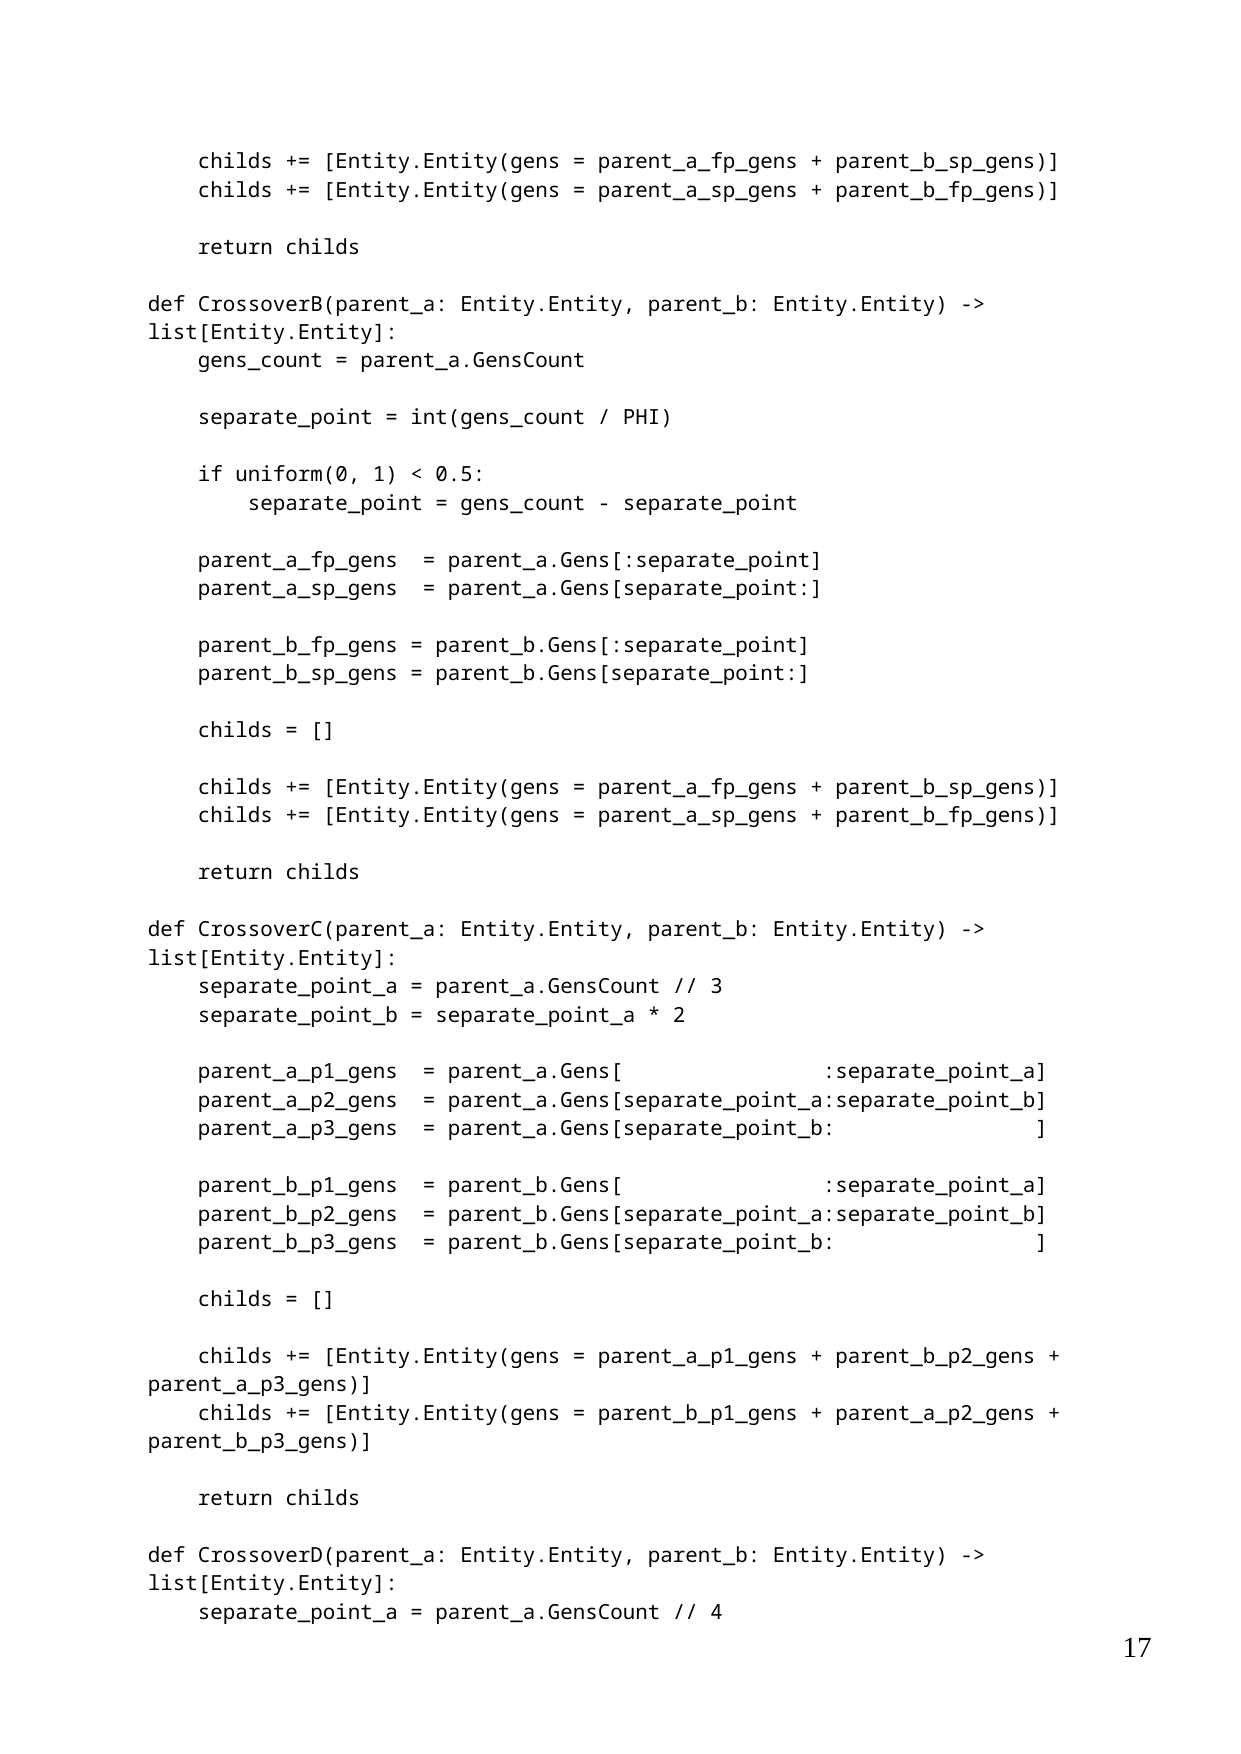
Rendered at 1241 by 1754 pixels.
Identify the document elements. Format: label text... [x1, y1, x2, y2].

text separate_point_a = parent_a.GensCount // 3 [148, 971, 1152, 1000]
text separate_point = gens_count - separate_point [148, 488, 1152, 516]
text parent_a_sp_gens = parent_a.Gens[separate_point:] [148, 573, 1152, 602]
text parent_a_p3_gens = parent_a.Gens[separate_point_b: ] [148, 1113, 1152, 1142]
text gens_count = parent_a.GensCount [148, 346, 1152, 374]
text if uniform(0, 1) < 0.5: [148, 459, 1152, 488]
text separate_point = int(gens_count / PHI) [148, 402, 1152, 431]
text childs = [] [148, 715, 1152, 744]
text return childs [148, 857, 1152, 886]
text def CrossoverD(parent_a: Entity.Entity, parent_b: Entity.Entity) -> list[Entity.Entity]: [148, 1540, 1152, 1597]
text parent_b_p3_gens = parent_b.Gens[separate_point_b: ] [148, 1227, 1152, 1256]
text parent_b_p2_gens = parent_b.Gens[separate_point_a:separate_point_b] [148, 1199, 1152, 1227]
text def CrossoverB(parent_a: Entity.Entity, parent_b: Entity.Entity) -> list[Entity.Entity]: [148, 289, 1152, 346]
text childs += [Entity.Entity(gens = parent_a_p1_gens + parent_b_p2_gens + parent_a_p3_gens)] [148, 1341, 1152, 1398]
text parent_a_p1_gens = parent_a.Gens[ :separate_point_a] [148, 1057, 1152, 1085]
text childs += [Entity.Entity(gens = parent_b_p1_gens + parent_a_p2_gens + parent_b_p3_gens)] [148, 1398, 1152, 1455]
text return childs [148, 232, 1152, 260]
text parent_a_fp_gens = parent_a.Gens[:separate_point] [148, 545, 1152, 573]
text return childs [148, 1483, 1152, 1512]
text parent_a_p2_gens = parent_a.Gens[separate_point_a:separate_point_b] [148, 1085, 1152, 1113]
text childs += [Entity.Entity(gens = parent_a_fp_gens + parent_b_sp_gens)] [148, 147, 1152, 175]
text childs = [] [148, 1284, 1152, 1312]
text separate_point_b = separate_point_a * 2 [148, 1000, 1152, 1028]
text childs += [Entity.Entity(gens = parent_a_sp_gens + parent_b_fp_gens)] [148, 175, 1152, 203]
text def CrossoverC(parent_a: Entity.Entity, parent_b: Entity.Entity) -> list[Entity.Entity]: [148, 914, 1152, 971]
text parent_b_p1_gens = parent_b.Gens[ :separate_point_a] [148, 1170, 1152, 1199]
text childs += [Entity.Entity(gens = parent_a_sp_gens + parent_b_fp_gens)] [148, 801, 1152, 829]
text parent_b_sp_gens = parent_b.Gens[separate_point:] [148, 658, 1152, 687]
text parent_b_fp_gens = parent_b.Gens[:separate_point] [148, 630, 1152, 658]
text separate_point_a = parent_a.GensCount // 4 [148, 1597, 1152, 1625]
text childs += [Entity.Entity(gens = parent_a_fp_gens + parent_b_sp_gens)] [148, 772, 1152, 801]
